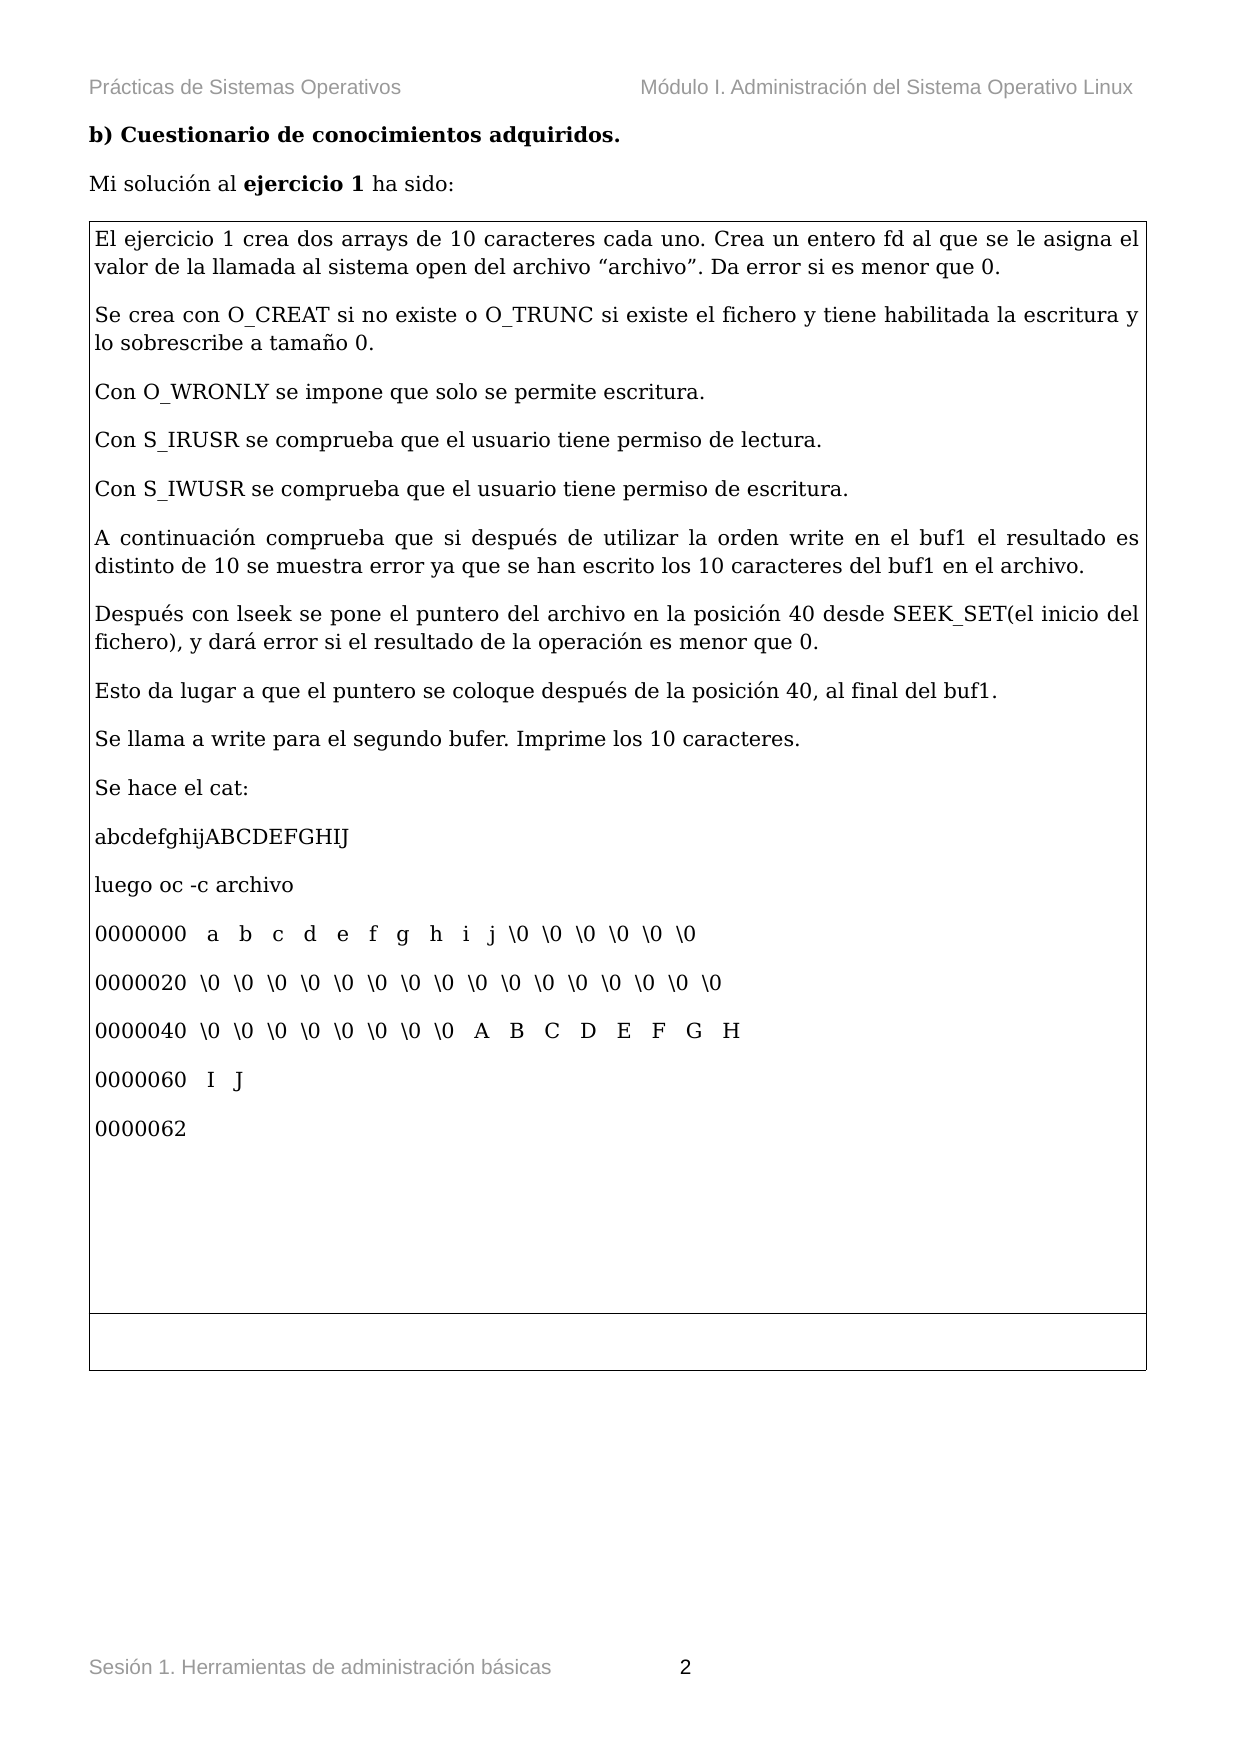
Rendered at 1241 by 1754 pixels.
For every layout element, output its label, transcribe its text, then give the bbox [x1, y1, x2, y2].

text Mi solución al ejercicio 1 ha sido: [89, 172, 1146, 197]
table_cell [90, 1314, 1146, 1370]
table_header El ejercicio 1 crea dos arrays de 10 caracteres cada uno. Crea un entero fd al que se le asigna el valor de la llamada al sistema open del archivo “archivo”. Da error si es menor que 0. Se crea con O_CREAT si no existe o O_TRUNC si existe el fichero y tiene habilitada la escritura y lo sobrescribe a tamaño 0. Con O_WRONLY se impone que solo se permite escritura. Con S_IRUSR se comprueba que el usuario tiene permiso de lectura. Con S_IWUSR se comprueba que el usuario tiene permiso de escritura. A continuación comprueba que si después de utilizar la orden write en el buf1 el resultado es distinto de 10 se muestra error ya que se han escrito los 10 caracteres del buf1 en el archivo. Después con lseek se pone el puntero del archivo en la posición 40 desde SEEK_SET(el inicio del fichero), y dará error si el resultado de la operación es menor que 0. Esto da lugar a que el puntero se coloque después de la posición 40, al final del buf1. Se llama a write para el segundo bufer. Imprime los 10 caracteres. Se hace el cat: abcdefghijABCDEFGHIJ luego oc -c archivo 0000000 a b c d e f g h i j \0 \0 \0 \0 \0 \0 0000020 \0 \0 \0 \0 \0 \0 \0 \0 \0 \0 \0 \0 \0 \0 \0 \0 0000040 \0 \0 \0 \0 \0 \0 \0 \0 A B C D E F G H 0000060 I J 0000062 [90, 222, 1146, 1313]
text b) Cuestionario de conocimientos adquiridos. [89, 123, 1146, 148]
